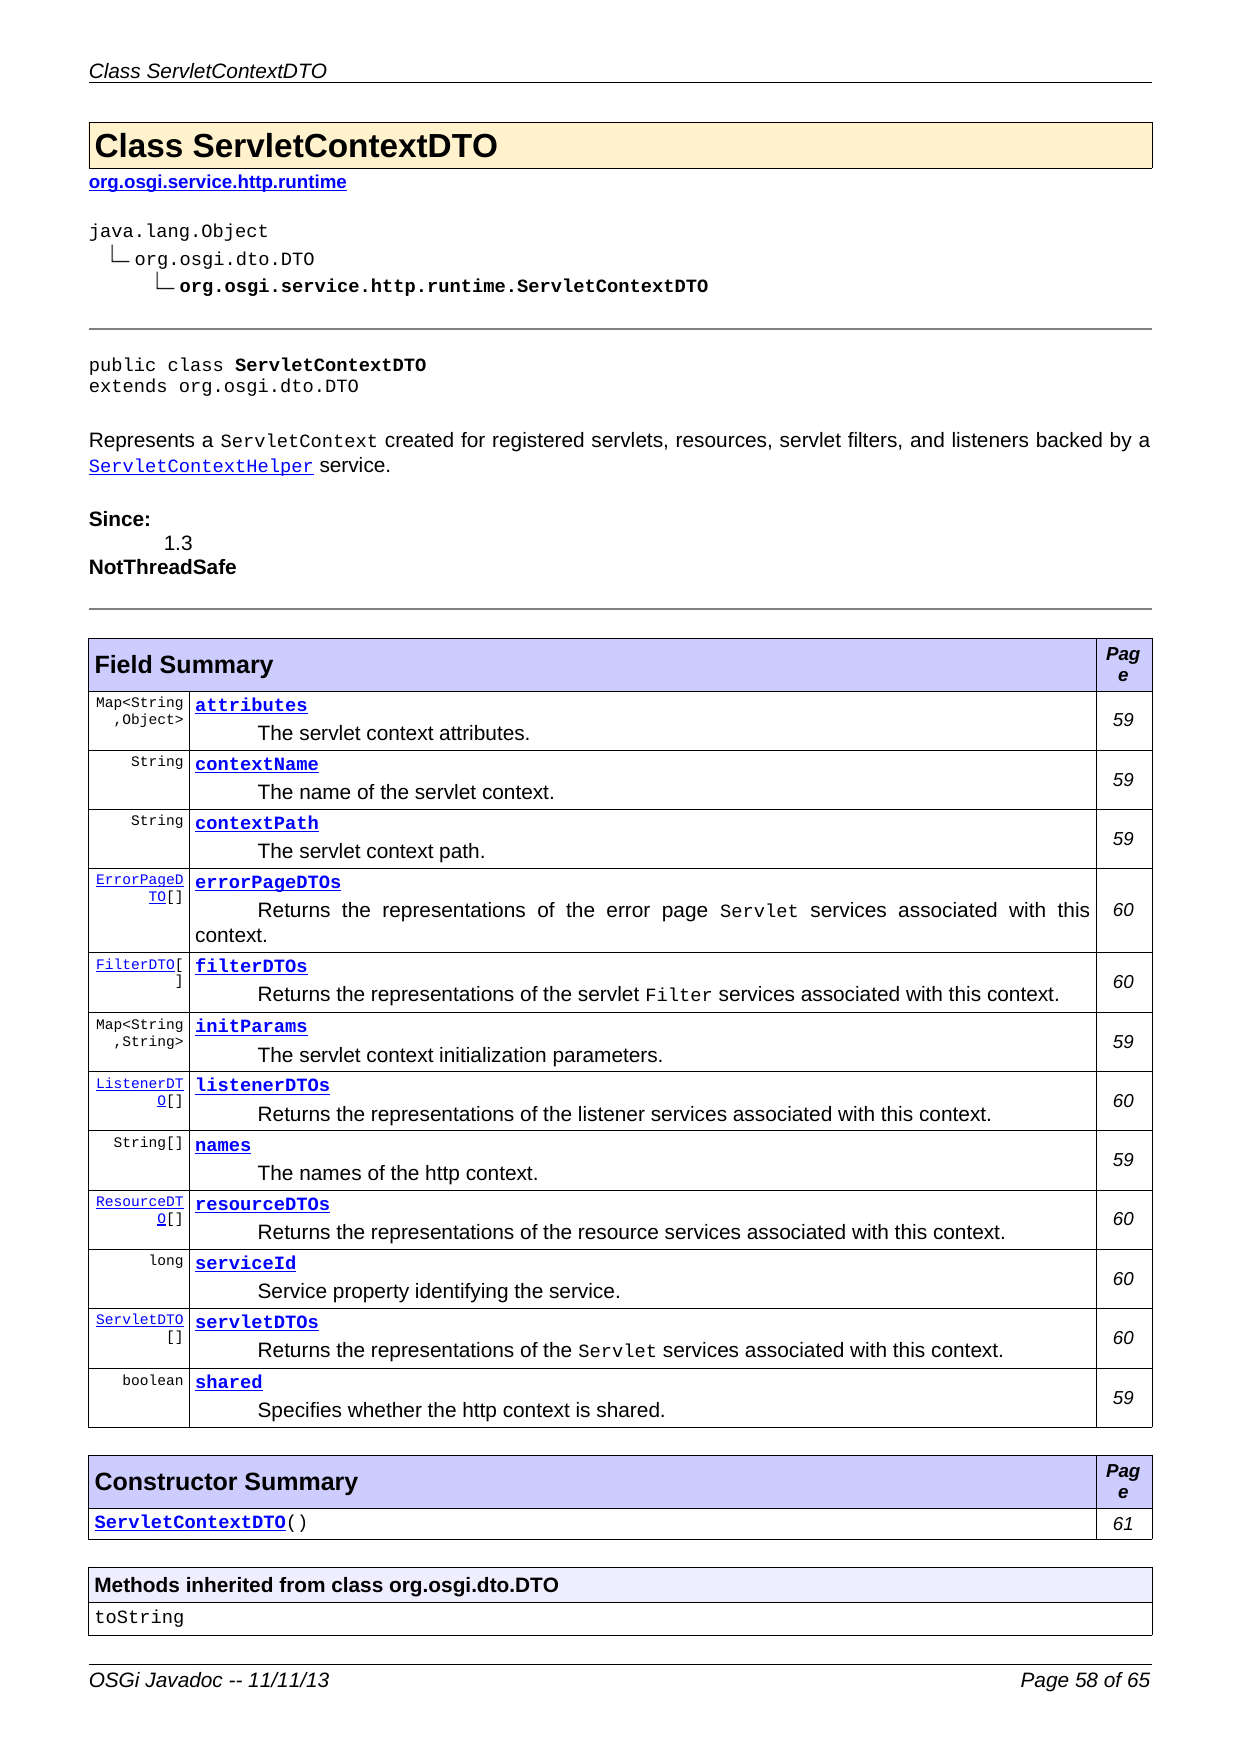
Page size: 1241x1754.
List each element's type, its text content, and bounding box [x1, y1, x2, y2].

table_cell shared Specifies whether the http context is shared. [190, 1369, 1096, 1427]
table_cell ListenerDTO[] [89, 1072, 189, 1130]
table_header Constructor Summary [89, 1456, 1096, 1508]
text Since: [88, 507, 1152, 531]
table_cell listenerDTOs Returns the representations of the listener services associated with this context. [190, 1072, 1096, 1130]
text NotThreadSafe [88, 555, 1152, 579]
text public class ServletContextDTO [88, 356, 1152, 377]
subtitle Class ServletContextDTO [90, 123, 1152, 168]
table_cell 60 [1097, 1191, 1152, 1248]
table_cell 59 [1097, 692, 1152, 749]
table_cell String [89, 751, 189, 809]
text org.osgi.service.http.runtime.ServletContextDTO [88, 271, 1152, 298]
table_cell 61 [1097, 1509, 1152, 1539]
table_cell String [89, 810, 189, 868]
table_cell 60 [1097, 869, 1152, 952]
table_cell contextName The name of the servlet context. [190, 751, 1096, 809]
table_cell 60 [1097, 953, 1152, 1012]
table_cell names The names of the http context. [190, 1131, 1096, 1189]
picture [111, 243, 135, 266]
text extends org.osgi.dto.DTO [88, 377, 1152, 398]
table_cell 60 [1097, 1072, 1152, 1130]
table_cell toString [89, 1603, 1152, 1634]
table_header Page [1097, 639, 1152, 691]
table_cell ServletDTO[] [89, 1309, 189, 1368]
text Represents a ServletContext created for registered servlets, resources, servlet filters, and listeners backed by a ServletContextHelper service. [88, 427, 1152, 478]
text org.osgi.dto.DTO [88, 243, 1152, 271]
table_cell long [89, 1250, 189, 1308]
table_cell servletDTOs Returns the representations of the Servlet services associated with this context. [190, 1309, 1096, 1368]
table_header Field Summary [89, 639, 1096, 691]
table_cell filterDTOs Returns the representations of the servlet Filter services associated with this context. [190, 953, 1096, 1012]
text 1.3 [163, 531, 1152, 555]
table_cell Map<String,Object> [89, 692, 189, 749]
table_cell errorPageDTOs Returns the representations of the error page Servlet services associated with this context. [190, 869, 1096, 952]
table_cell 59 [1097, 810, 1152, 868]
table_header Methods inherited from class org.osgi.dto.DTO [89, 1568, 1152, 1602]
table_cell 60 [1097, 1250, 1152, 1308]
table_cell 59 [1097, 1131, 1152, 1189]
table_cell FilterDTO[] [89, 953, 189, 1012]
table_cell ResourceDTO[] [89, 1191, 189, 1248]
table_cell resourceDTOs Returns the representations of the resource services associated with this context. [190, 1191, 1096, 1248]
text org.osgi.service.http.runtime [88, 171, 1152, 193]
table_cell boolean [89, 1369, 189, 1427]
table_cell ServletContextDTO() [89, 1509, 1096, 1539]
table_cell String[] [89, 1131, 189, 1189]
table_cell contextPath The servlet context path. [190, 810, 1096, 868]
table_header Page [1097, 1456, 1152, 1508]
picture [156, 270, 180, 293]
table_cell 59 [1097, 1369, 1152, 1427]
table_cell 59 [1097, 1013, 1152, 1071]
table_cell attributes The servlet context attributes. [190, 692, 1096, 749]
text java.lang.Object [88, 222, 1152, 243]
table_cell 60 [1097, 1309, 1152, 1368]
table_cell initParams The servlet context initialization parameters. [190, 1013, 1096, 1071]
table_cell 59 [1097, 751, 1152, 809]
table_cell serviceId Service property identifying the service. [190, 1250, 1096, 1308]
table_cell ErrorPageDTO[] [89, 869, 189, 952]
table_cell Map<String,String> [89, 1013, 189, 1071]
